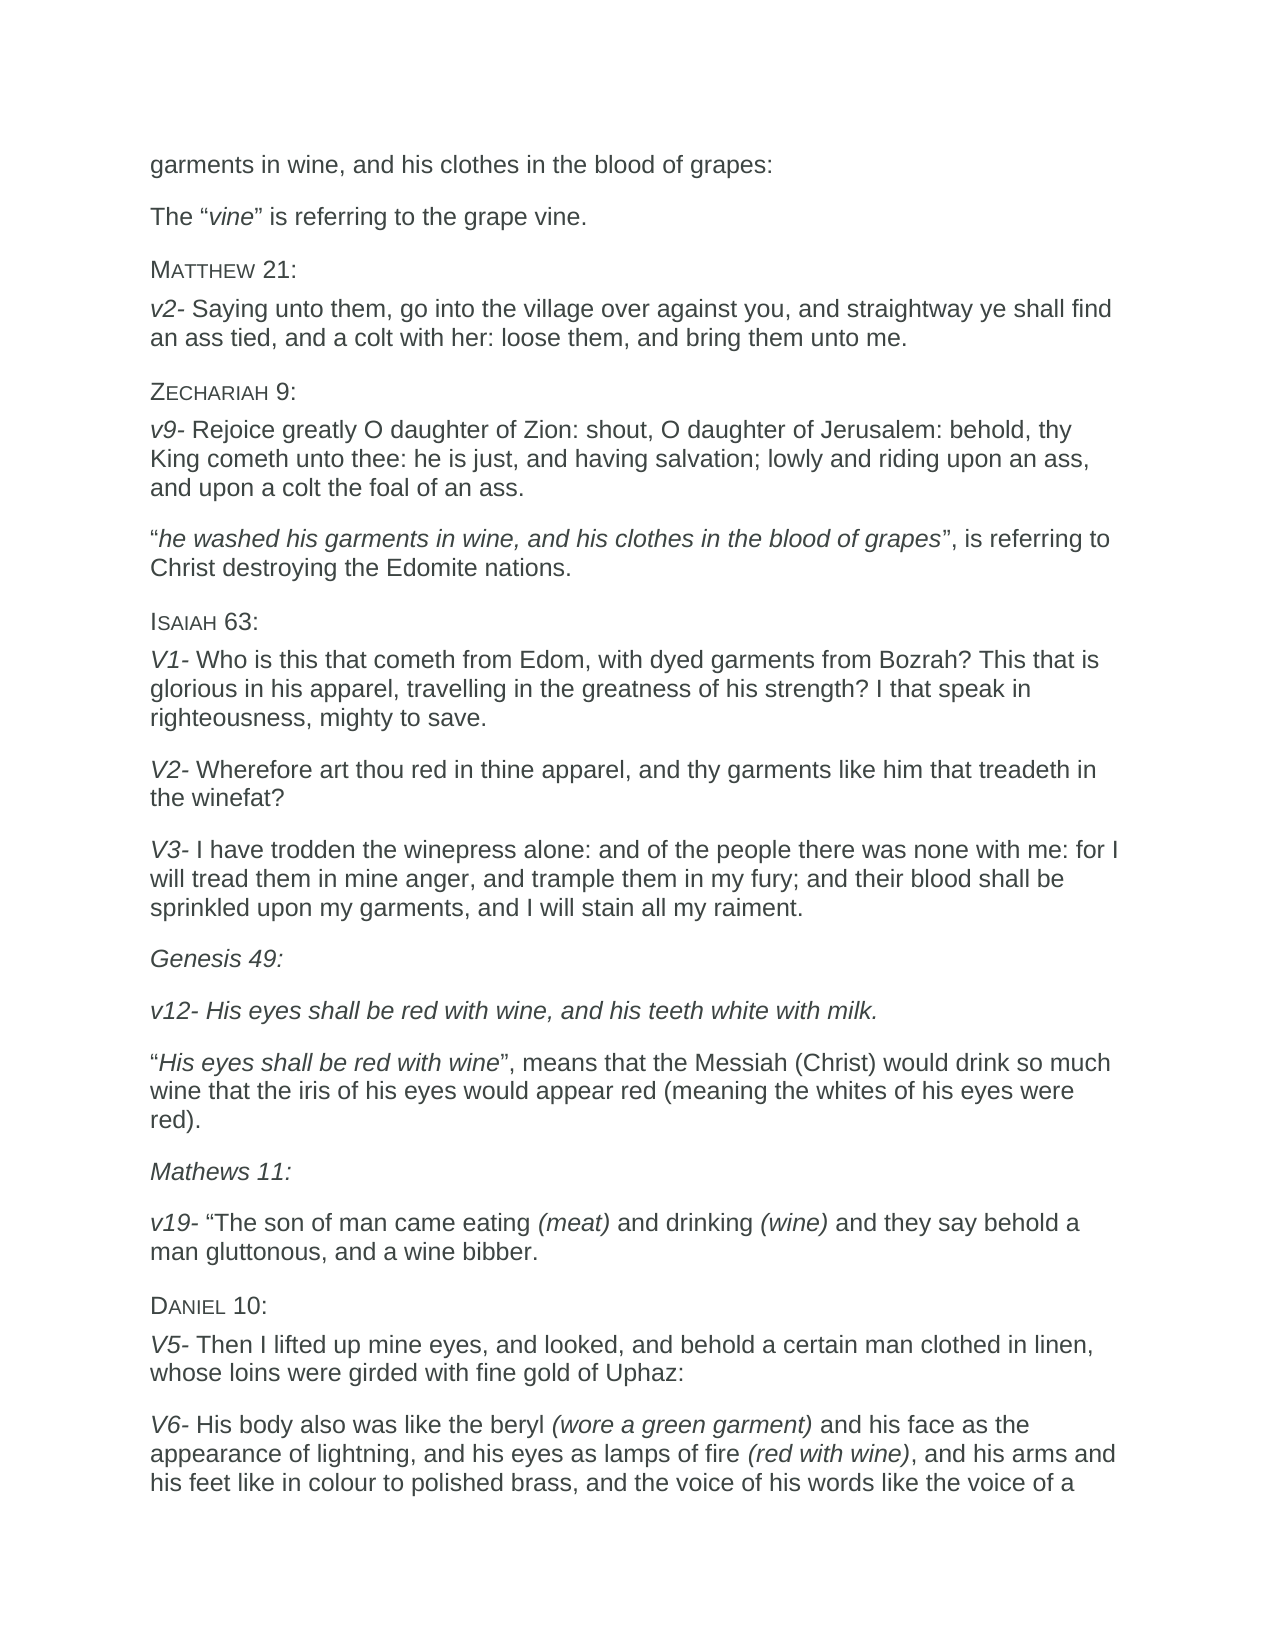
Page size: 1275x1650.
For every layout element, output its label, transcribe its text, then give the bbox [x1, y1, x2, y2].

text V3- I have trodden the winepress alone: and of the people there was none with me: for I will tread them in mine anger, and trample them in my fury; and their blood shall be sprinkled upon my garments, and I will stain all my raiment. [150, 835, 1125, 921]
text V2- Wherefore art thou red in thine apparel, and thy garments like him that treadeth in the winefat? [150, 755, 1125, 812]
text Mathews 11: [150, 1157, 1125, 1186]
text “His eyes shall be red with wine”, means that the Messiah (Christ) would drink so much wine that the iris of his eyes would appear red (meaning the whites of his eyes were red). [150, 1048, 1125, 1134]
subtitle Isaiah 63: [150, 607, 1125, 636]
subtitle Matthew 21: [150, 255, 1125, 284]
subtitle Zechariah 9: [150, 377, 1125, 405]
text “he washed his garments in wine, and his clothes in the blood of grapes”, is referring to Christ destroying the Edomite nations. [150, 524, 1125, 582]
subtitle Daniel 10: [150, 1291, 1125, 1320]
text V5- Then I lifted up mine eyes, and looked, and behold a certain man clothed in linen, whose loins were girded with fine gold of Uphaz: [150, 1329, 1125, 1387]
text v12- His eyes shall be red with wine, and his teeth white with milk. [150, 996, 1125, 1025]
text v9- Rejoice greatly O daughter of Zion: shout, O daughter of Jerusalem: behold, thy King cometh unto thee: he is just, and having salvation; lowly and riding upon an ass, and upon a colt the foal of an ass. [150, 415, 1125, 501]
text v2- Saying unto them, go into the village over against you, and straightway ye shall find an ass tied, and a colt with her: loose them, and bring them unto me. [150, 294, 1125, 352]
text v19- “The son of man came eating (meat) and drinking (wine) and they say behold a man gluttonous, and a wine bibber. [150, 1208, 1125, 1266]
text Genesis 49: [150, 944, 1125, 973]
text garments in wine, and his clothes in the blood of grapes: [150, 150, 1125, 179]
text V6- His body also was like the beryl (wore a green garment) and his face as the appearance of lightning, and his eyes as lamps of fire (red with wine), and his arms and his feet like in colour to polished brass, and the voice of his words like the voice of a [150, 1410, 1125, 1496]
text The “vine” is referring to the grape vine. [150, 202, 1125, 230]
text V1- Who is this that cometh from Edom, with dyed garments from Bozrah? This that is glorious in his apparel, travelling in the greatness of his strength? I that speak in righteousness, mighty to save. [150, 646, 1125, 732]
